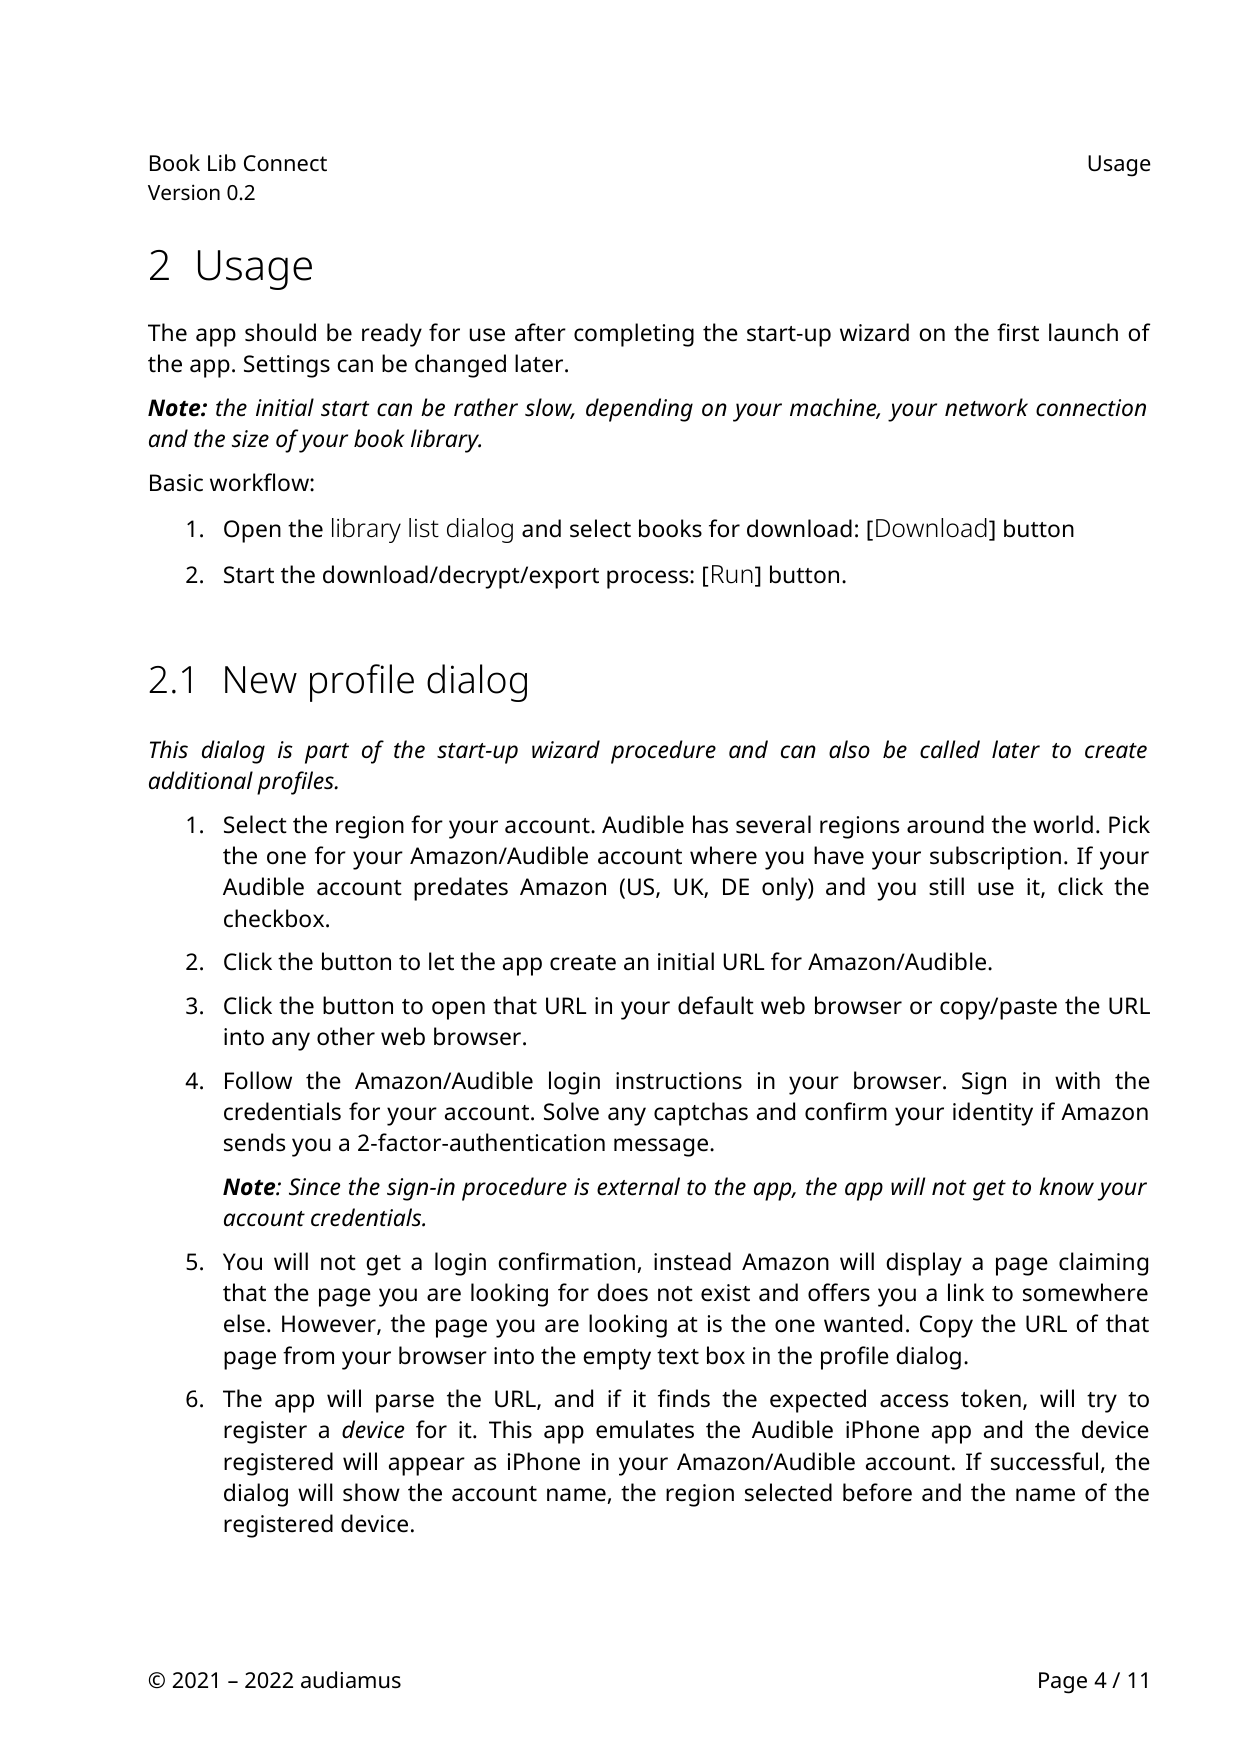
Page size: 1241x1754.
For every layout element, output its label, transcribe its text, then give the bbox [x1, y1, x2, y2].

list Click the button to let the app create an initial URL for Amazon/Audible. [185, 946, 1152, 977]
text The app should be ready for use after completing the start-up wizard on the first launch of the app. Settings can be changed later. [148, 317, 1152, 379]
list Follow the Amazon/Audible login instructions in your browser. Sign in with the credentials for your account. Solve any captchas and confirm your identity if Amazon sends you a 2-factor-authentication message. [185, 1065, 1152, 1158]
list Open the library list dialog and select books for download: [Download] button [185, 511, 1152, 544]
list Start the download/decrypt/export process: [Run] button. [185, 557, 1152, 591]
text This dialog is part of the start-up wizard procedure and can also be called later to create additional profiles. [148, 734, 1152, 796]
text Note: the initial start can be rather slow, depending on your machine, your network connection and the size of your book library. [148, 392, 1152, 454]
list Note: Since the sign-in procedure is external to the app, the app will not get to know your account credentials. [185, 1171, 1152, 1233]
list The app will parse the URL, and if it finds the expected access token, will try to register a device for it. This app emulates the Audible iPhone app and the device registered will appear as iPhone in your Amazon/Audible account. If successful, the dialog will show the account name, the region selected before and the name of the registered device. [185, 1383, 1152, 1539]
list You will not get a login confirmation, instead Amazon will display a page claiming that the page you are looking for does not exist and offers you a link to somewhere else. However, the page you are looking at is the one wanted. Copy the URL of that page from your browser into the empty text box in the profile dialog. [185, 1246, 1152, 1371]
subtitle New profile dialog [148, 653, 1152, 704]
subtitle Usage [148, 235, 1152, 292]
list Select the region for your account. Audible has several regions around the world. Pick the one for your Amazon/Audible account where you have your subscription. If your Audible account predates Amazon (US, UK, DE only) and you still use it, click the checkbox. [185, 809, 1152, 934]
list Click the button to open that URL in your default web browser or copy/paste the URL into any other web browser. [185, 990, 1152, 1052]
text Basic workflow: [148, 467, 1152, 498]
